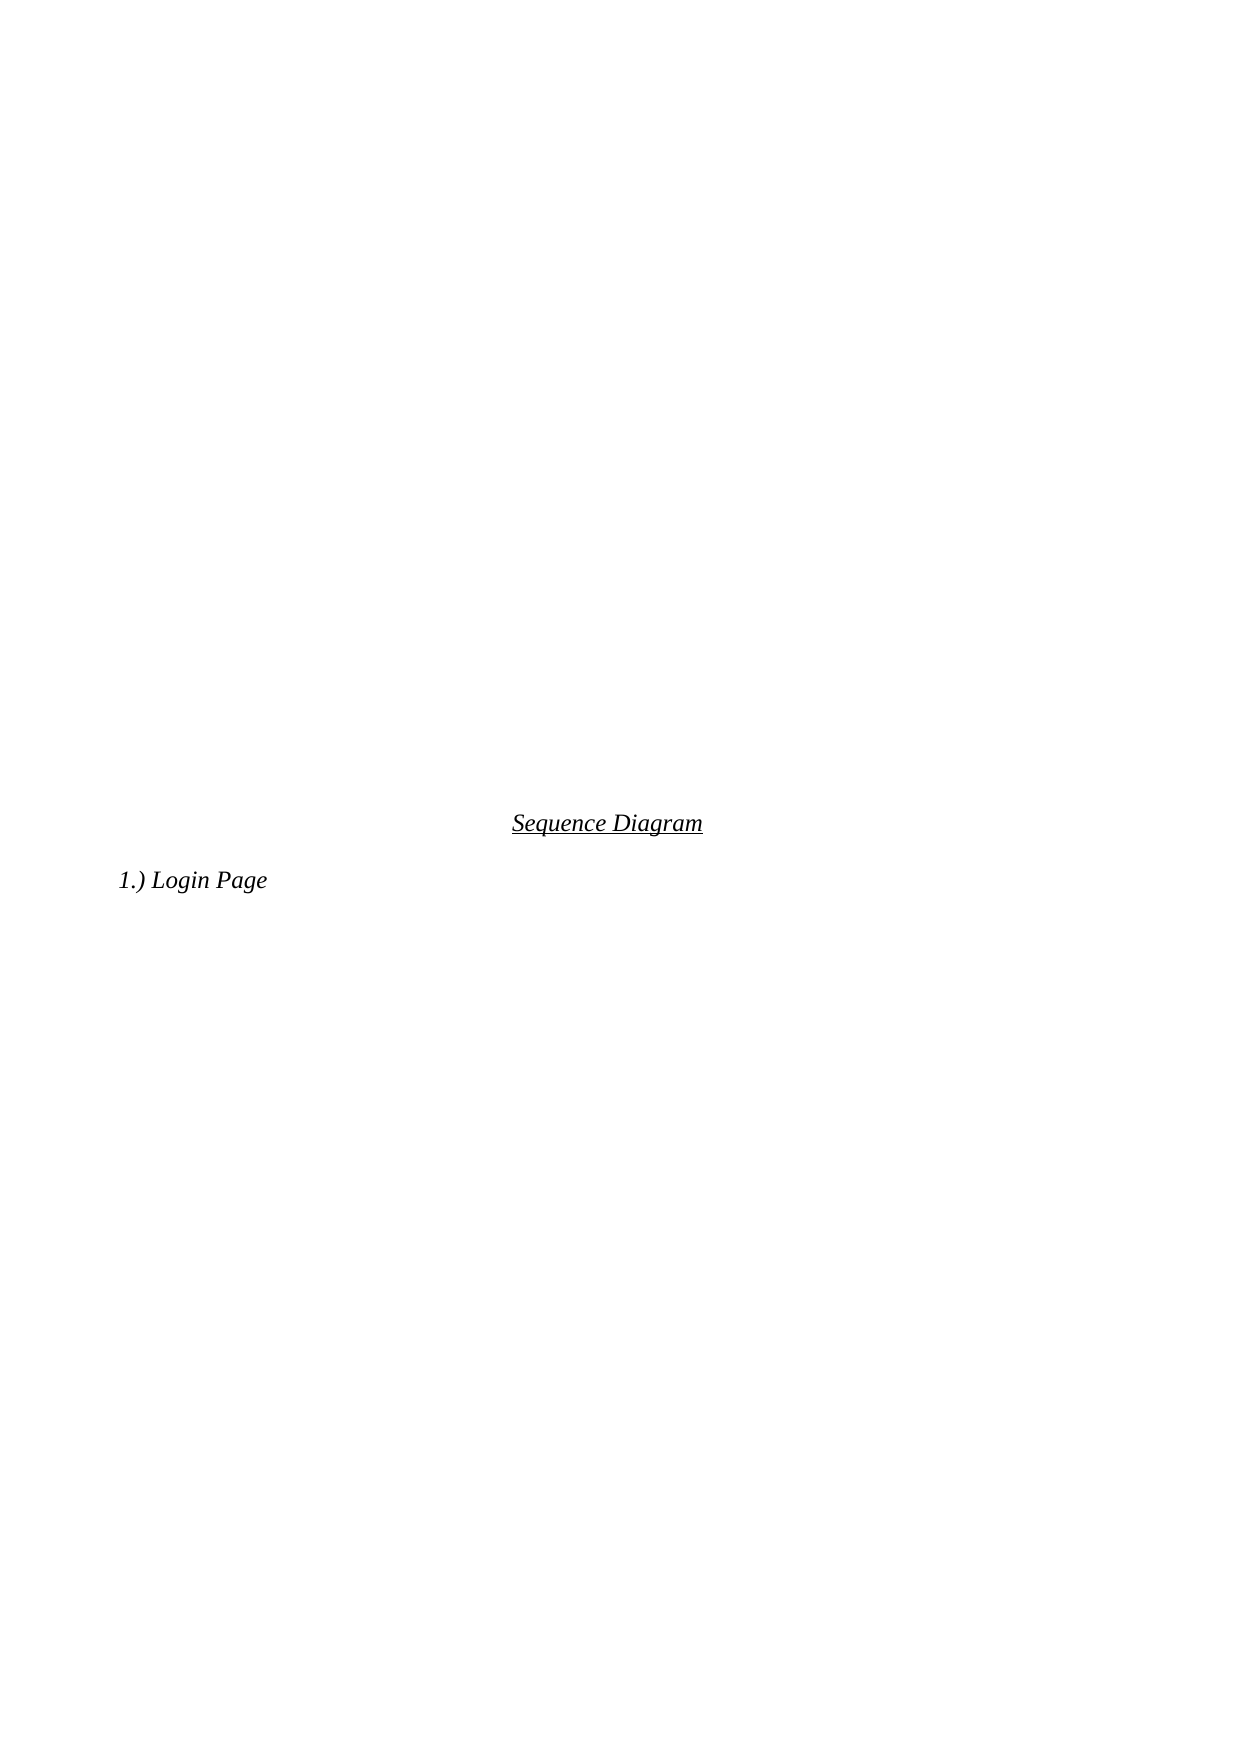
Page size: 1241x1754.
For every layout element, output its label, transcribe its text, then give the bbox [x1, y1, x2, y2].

text 1.) Login Page [118, 866, 1122, 894]
text Sequence Diagram [118, 808, 1122, 837]
